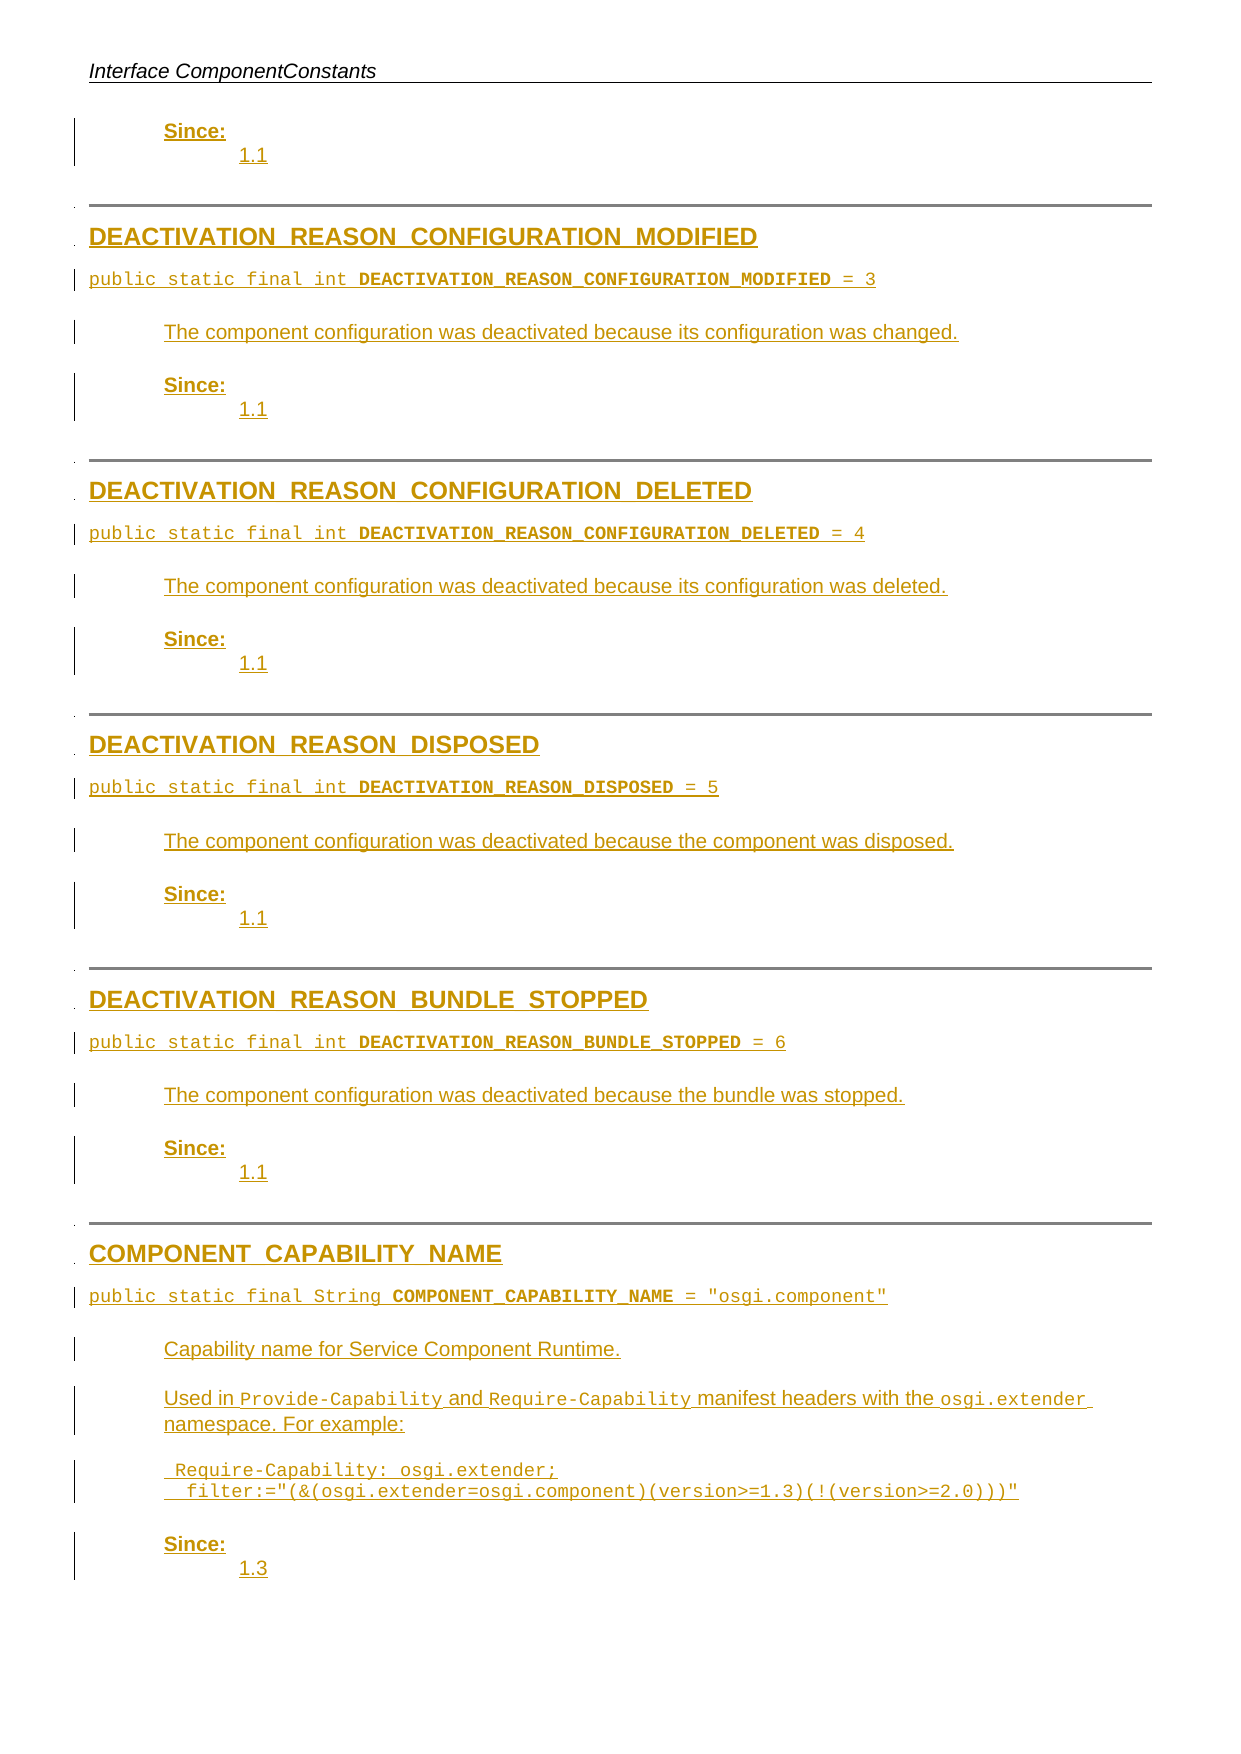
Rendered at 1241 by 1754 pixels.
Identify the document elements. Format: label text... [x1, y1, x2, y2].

text Since: [163, 882, 1152, 906]
text Since: [163, 627, 1152, 651]
text Require-Capability: osgi.extender; filter:="(&(osgi.extender=osgi.component)(version>=1.3)(!(version>=2.0)))" [163, 1460, 1152, 1503]
text public static final int DEACTIVATION_REASON_DISPOSED = 5 [88, 778, 1152, 799]
text public static final String COMPONENT_CAPABILITY_NAME = "osgi.component" [88, 1287, 1152, 1308]
text Since: [163, 118, 1152, 142]
text Since: [163, 373, 1152, 397]
text Since: [163, 1136, 1152, 1160]
subtitle COMPONENT_CAPABILITY_NAME [88, 1259, 1152, 1263]
text Capability name for Service Component Runtime. [163, 1337, 1152, 1361]
text Used in Provide-Capability and Require-Capability manifest headers with the osgi.extender namespace. For example: [163, 1386, 1152, 1435]
text 1.1 [238, 397, 1152, 421]
text 1.1 [238, 906, 1152, 929]
text 1.3 [238, 1556, 1152, 1580]
text 1.1 [238, 142, 1152, 166]
text The component configuration was deactivated because its configuration was deleted. [163, 574, 1152, 598]
text The component configuration was deactivated because the component was disposed. [163, 828, 1152, 852]
text Since: [163, 1532, 1152, 1556]
text The component configuration was deactivated because its configuration was changed. [163, 320, 1152, 344]
text public static final int DEACTIVATION_REASON_BUNDLE_STOPPED = 6 [88, 1032, 1152, 1054]
text 1.1 [238, 651, 1152, 675]
text public static final int DEACTIVATION_REASON_CONFIGURATION_MODIFIED = 3 [88, 269, 1152, 291]
text The component configuration was deactivated because the bundle was stopped. [163, 1083, 1152, 1107]
text 1.1 [238, 1160, 1152, 1184]
text public static final int DEACTIVATION_REASON_CONFIGURATION_DELETED = 4 [88, 524, 1152, 545]
